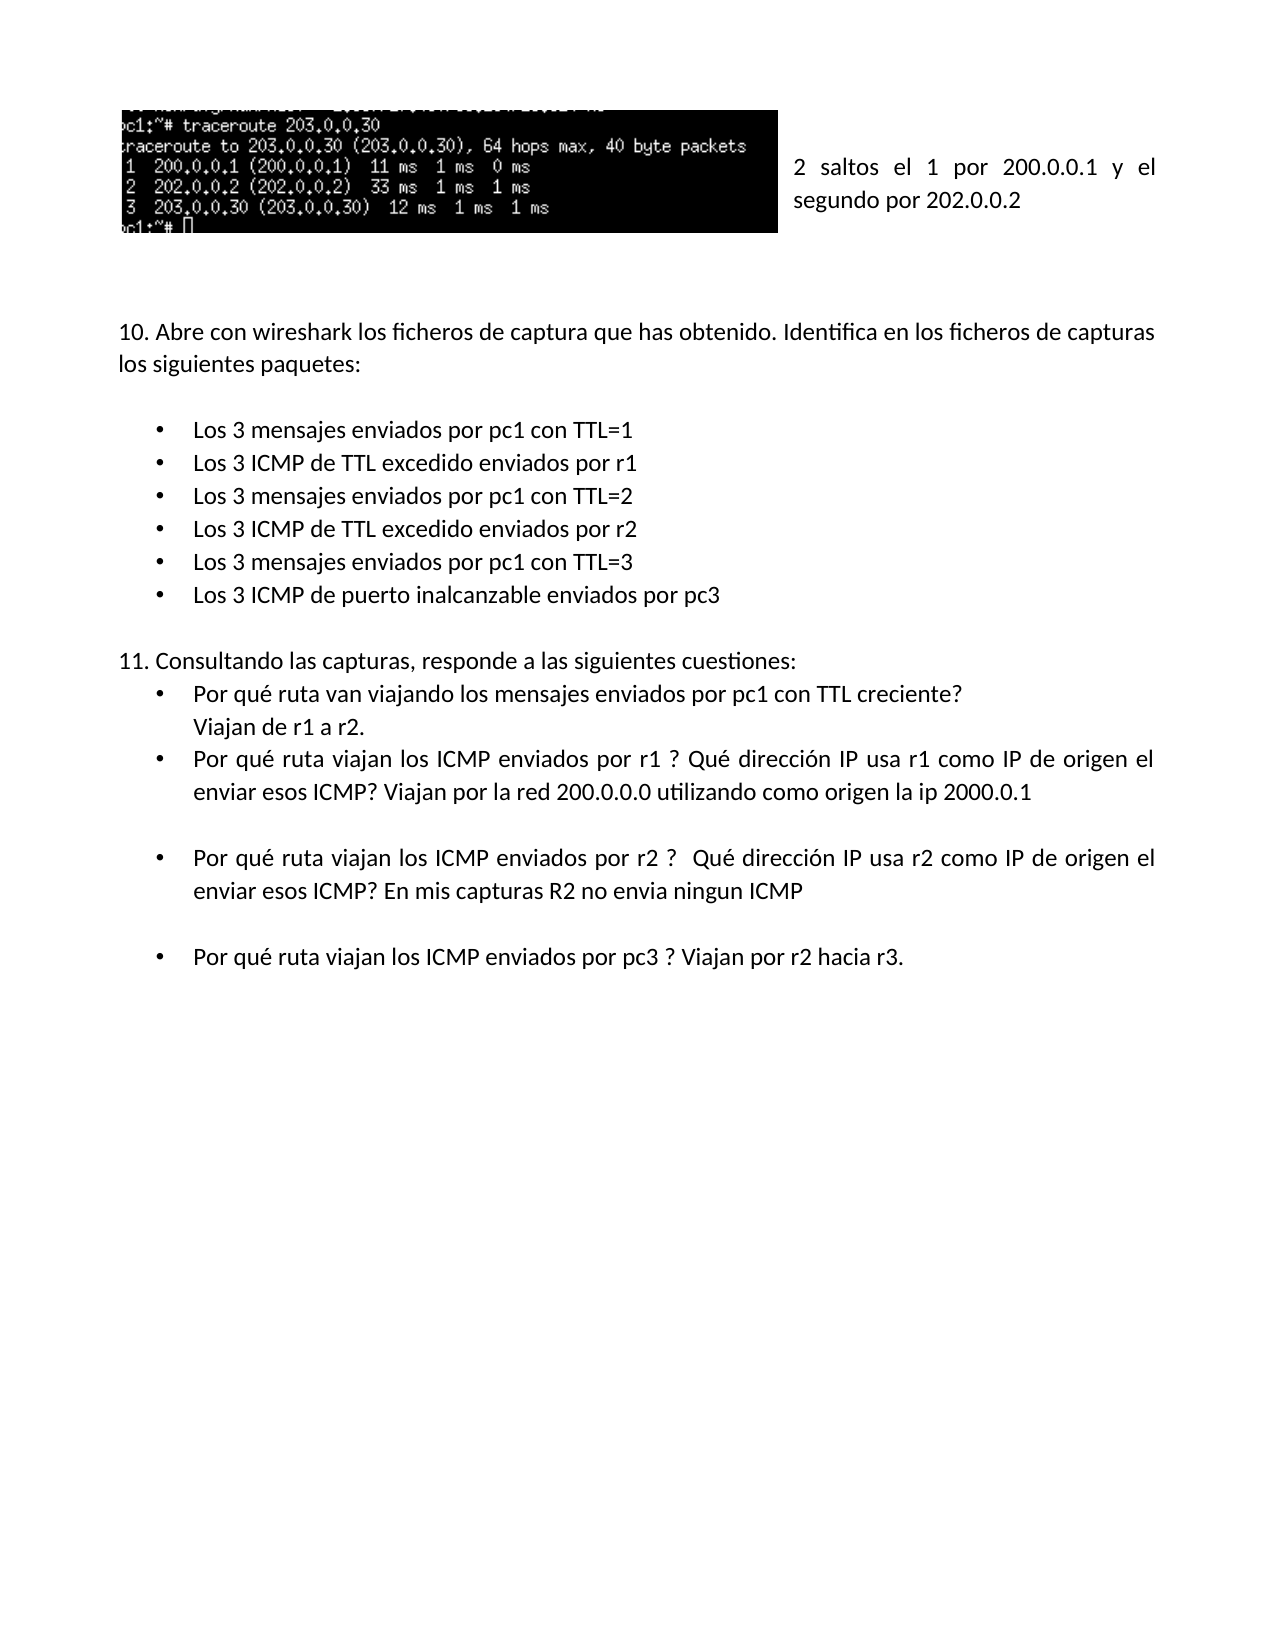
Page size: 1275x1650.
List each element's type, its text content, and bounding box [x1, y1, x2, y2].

text 11. Consultando las capturas, responde a las siguientes cuestiones: [118, 645, 1157, 675]
text 2 saltos el 1 por 200.0.0.1 y el segundo por 202.0.0.2 [778, 151, 1157, 214]
list Los 3 ICMP de puerto inalcanzable enviados por pc3 [156, 579, 1157, 609]
list Por qué ruta viajan los ICMP enviados por r2 ? Qué dirección IP usa r2 como IP de origen el enviar esos ICMP? En mis capturas R2 no envia ningun ICMP [156, 842, 1157, 906]
list Los 3 mensajes enviados por pc1 con TTL=2 [156, 480, 1157, 511]
list Viajan de r1 a r2. [156, 711, 1157, 741]
list Los 3 ICMP de TTL excedido enviados por r2 [156, 513, 1157, 544]
text 10. Abre con wireshark los ficheros de captura que has obtenido. Identifica en los ficheros de capturas los siguientes paquetes: [118, 316, 1157, 379]
picture [121, 110, 778, 233]
list Por qué ruta van viajando los mensajes enviados por pc1 con TTL creciente? [156, 678, 1157, 708]
list Por qué ruta viajan los ICMP enviados por r1 ? Qué dirección IP usa r1 como IP de origen el enviar esos ICMP? Viajan por la red 200.0.0.0 utilizando como origen la ip 2000.0.1 [156, 743, 1157, 807]
list Los 3 mensajes enviados por pc1 con TTL=1 [156, 414, 1157, 445]
list Por qué ruta viajan los ICMP enviados por pc3 ? Viajan por r2 hacia r3. [156, 941, 1157, 972]
list Los 3 mensajes enviados por pc1 con TTL=3 [156, 546, 1157, 577]
list Los 3 ICMP de TTL excedido enviados por r1 [156, 447, 1157, 478]
